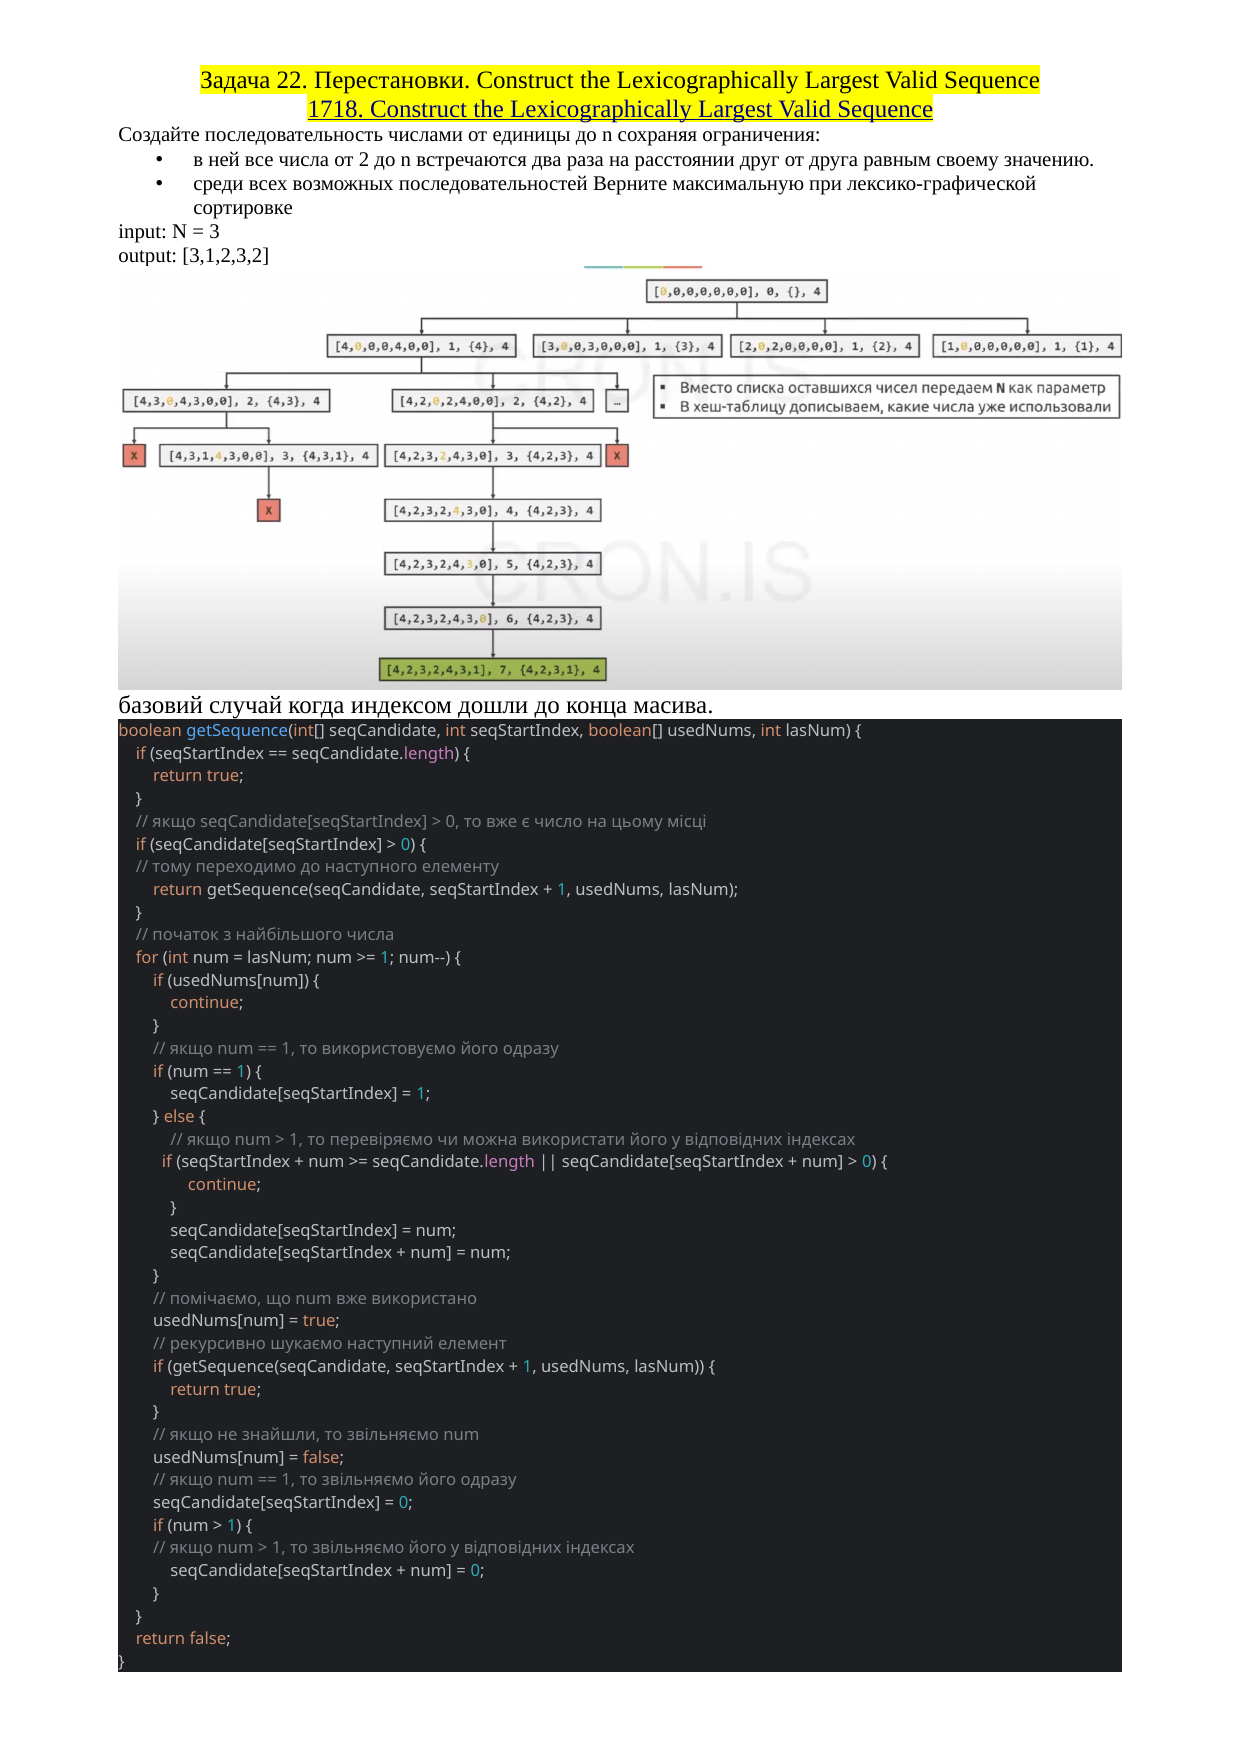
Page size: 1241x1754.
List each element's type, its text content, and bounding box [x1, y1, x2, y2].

picture [118, 266, 1123, 690]
text базовий случай когда индексом дошли до конца масива. [118, 690, 1122, 719]
text boolean getSequence(int[] seqCandidate, int seqStartIndex, boolean[] usedNums, int lasNum) { if (seqStartIndex == seqCandidate.length) { return true; } // якщо seqCandidate[seqStartIndex] > 0, то вже є число на цьому місці if (seqCandidate[seqStartIndex] > 0) { // тому переходимо до наступного елементу return getSequence(seqCandidate, seqStartIndex + 1, usedNums, lasNum); } // початок з найбільшого числа for (int num = lasNum; num >= 1; num--) { if (usedNums[num]) { continue; } // якщо num == 1, то використовуємо його одразу if (num == 1) { seqCandidate[seqStartIndex] = 1; } else { // якщо num > 1, то перевіряємо чи можна використати його у відповідних індексах if (seqStartIndex + num >= seqCandidate.length || seqCandidate[seqStartIndex + num] > 0) { continue; } seqCandidate[seqStartIndex] = num; seqCandidate[seqStartIndex + num] = num; } // помічаємо, що num вже використано usedNums[num] = true; // рекурсивно шукаємо наступний елемент if (getSequence(seqCandidate, seqStartIndex + 1, usedNums, lasNum)) { return true; } // якщо не знайшли, то звільняємо num usedNums[num] = false; // якщо num == 1, то звільняємо його одразу seqCandidate[seqStartIndex] = 0; if (num > 1) { // якщо num > 1, то звільняємо його у відповідних індексах seqCandidate[seqStartIndex + num] = 0; } } return false; } [118, 719, 1122, 1672]
text Создайте последовательность числами от единицы до n сохраняя ограничения: [118, 122, 1122, 146]
list в ней все числа от 2 до n встречаются два раза на расстоянии друг от друга равным своему значению. [156, 146, 1122, 171]
text Задача 22. Перестановки. Construct the Lexicographically Largest Valid Sequence [118, 65, 1122, 94]
text 1718. Construct the Lexicographically Largest Valid Sequence [118, 94, 1122, 122]
text output: [3,1,2,3,2] [118, 243, 1122, 266]
list среди всех возможных последовательностей Верните максимальную при лексико-графической сортировке [156, 171, 1122, 219]
text input: N = 3 [118, 219, 1122, 243]
